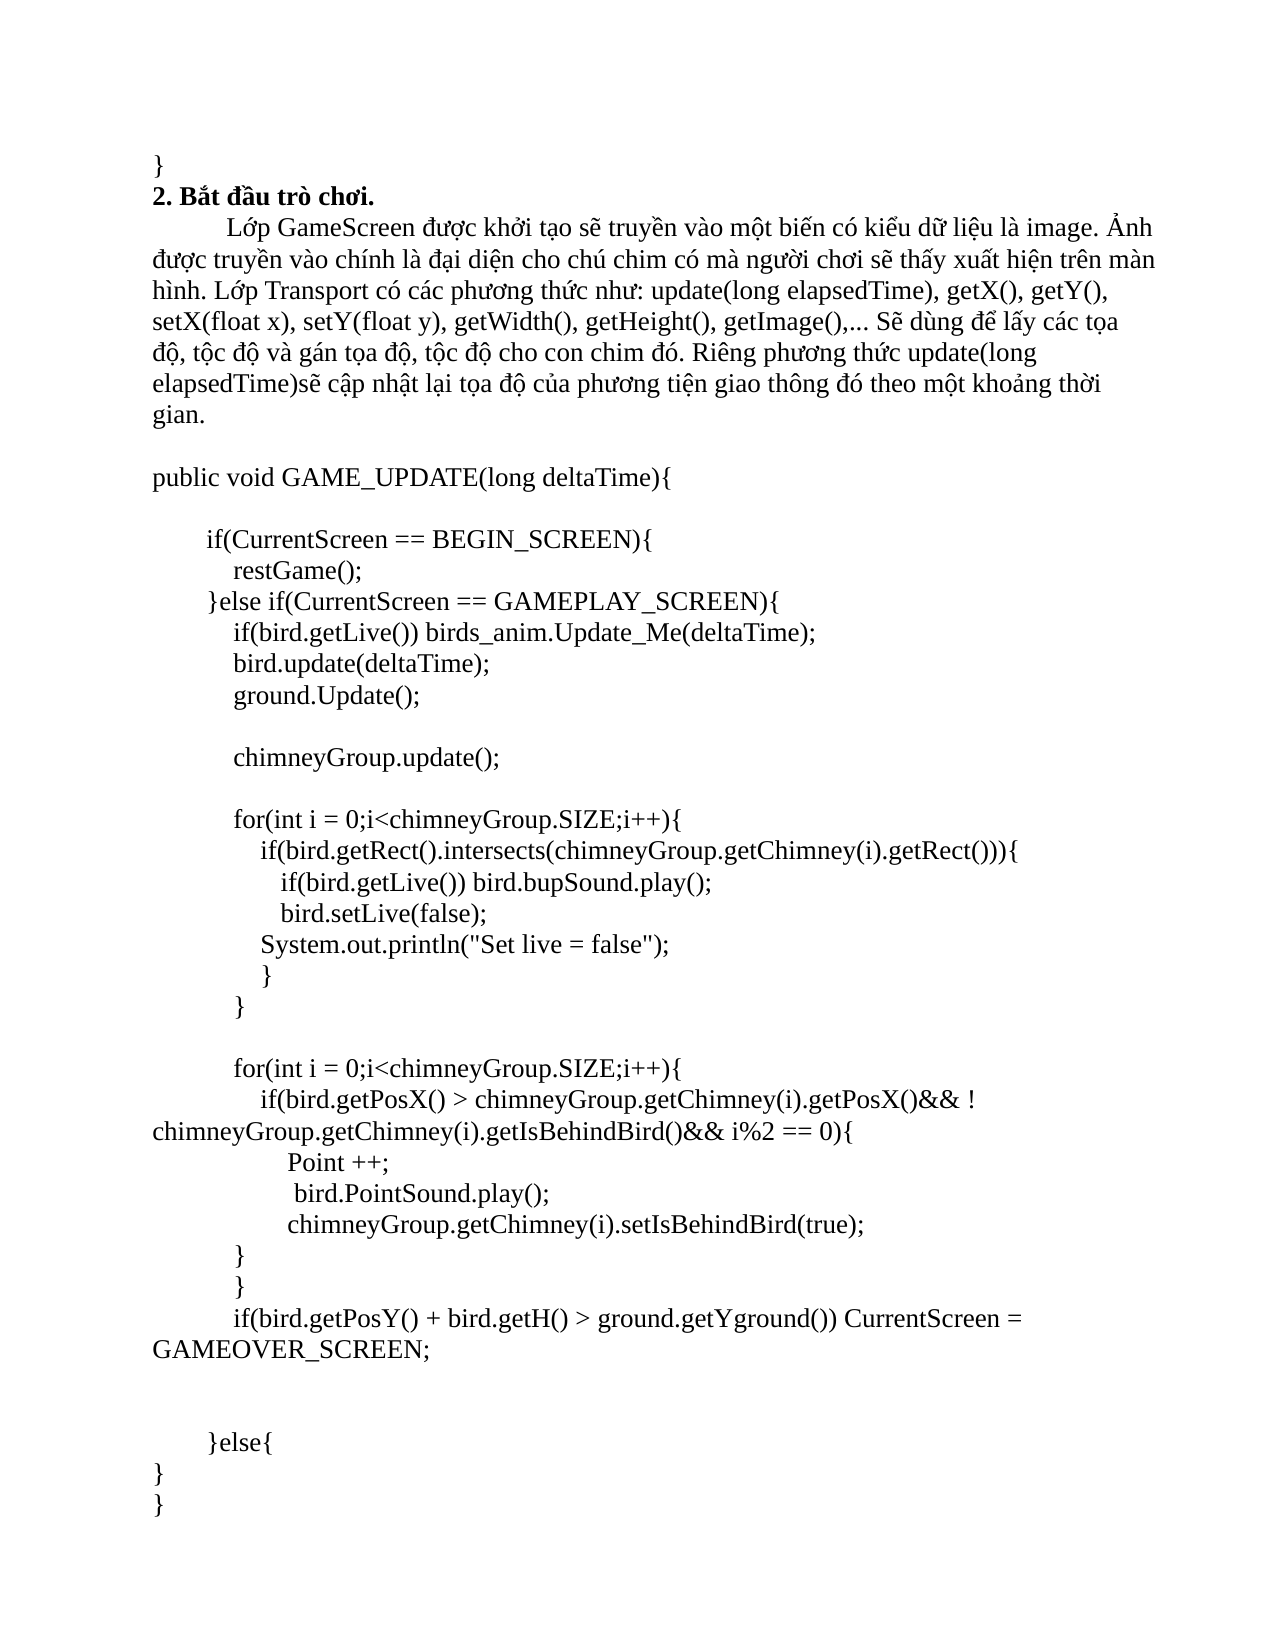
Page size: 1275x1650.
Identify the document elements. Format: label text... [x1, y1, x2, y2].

text } [152, 990, 1156, 1021]
text if(bird.getLive()) bird.bupSound.play(); [152, 866, 1156, 897]
text }else if(CurrentScreen == GAMEPLAY_SCREEN){ [152, 585, 1156, 616]
text restGame(); [152, 554, 1156, 585]
text được truyền vào chính là đại diện cho chú chim có mà người chơi sẽ thấy xuất hiện trên màn hình. Lớp Transport có các phương thức như: update(long elapsedTime), getX(), getY(), setX(float x), setY(float y), getWidth(), getHeight(), getImage(),... Sẽ dùng để lấy các tọa độ, tộc độ và gán tọa độ, tộc độ cho con chim đó. Riêng phương thức update(long elapsedTime)sẽ cập nhật lại tọa độ của phương tiện giao thông đó theo một khoảng thời gian. [152, 243, 1156, 429]
text ground.Update(); [152, 679, 1156, 710]
text if(CurrentScreen == BEGIN_SCREEN){ [152, 523, 1156, 554]
text bird.setLive(false); [152, 897, 1156, 928]
text Point ++; [152, 1146, 1156, 1177]
text System.out.println("Set live = false"); [152, 928, 1156, 959]
text } [152, 1271, 1156, 1302]
text } [152, 959, 1156, 990]
text 2. Bắt đầu trò chơi. [152, 180, 1156, 212]
text Lớp GameScreen được khởi tạo sẽ truyền vào một biến có kiểu dữ liệu là image. Ảnh [226, 212, 1156, 243]
text bird.update(deltaTime); [152, 648, 1156, 679]
text if(bird.getPosY() + bird.getH() > ground.getYground()) CurrentScreen = GAMEOVER_SCREEN; [152, 1302, 1156, 1364]
text chimneyGroup.update(); [152, 741, 1156, 772]
text if(bird.getLive()) birds_anim.Update_Me(deltaTime); [152, 616, 1156, 648]
text } [152, 1457, 1156, 1488]
text } [152, 149, 1156, 180]
text for(int i = 0;i<chimneyGroup.SIZE;i++){ [152, 803, 1156, 834]
text if(bird.getRect().intersects(chimneyGroup.getChimney(i).getRect())){ [152, 834, 1156, 866]
text chimneyGroup.getChimney(i).setIsBehindBird(true); [152, 1208, 1156, 1239]
text bird.PointSound.play(); [152, 1177, 1156, 1208]
text } [152, 1239, 1156, 1271]
text for(int i = 0;i<chimneyGroup.SIZE;i++){ [152, 1052, 1156, 1084]
text if(bird.getPosX() > chimneyGroup.getChimney(i).getPosX()&& !chimneyGroup.getChimney(i).getIsBehindBird()&& i%2 == 0){ [152, 1084, 1156, 1146]
text public void GAME_UPDATE(long deltaTime){ [152, 461, 1156, 492]
text }else{ [152, 1426, 1156, 1457]
text } [152, 1488, 1156, 1520]
